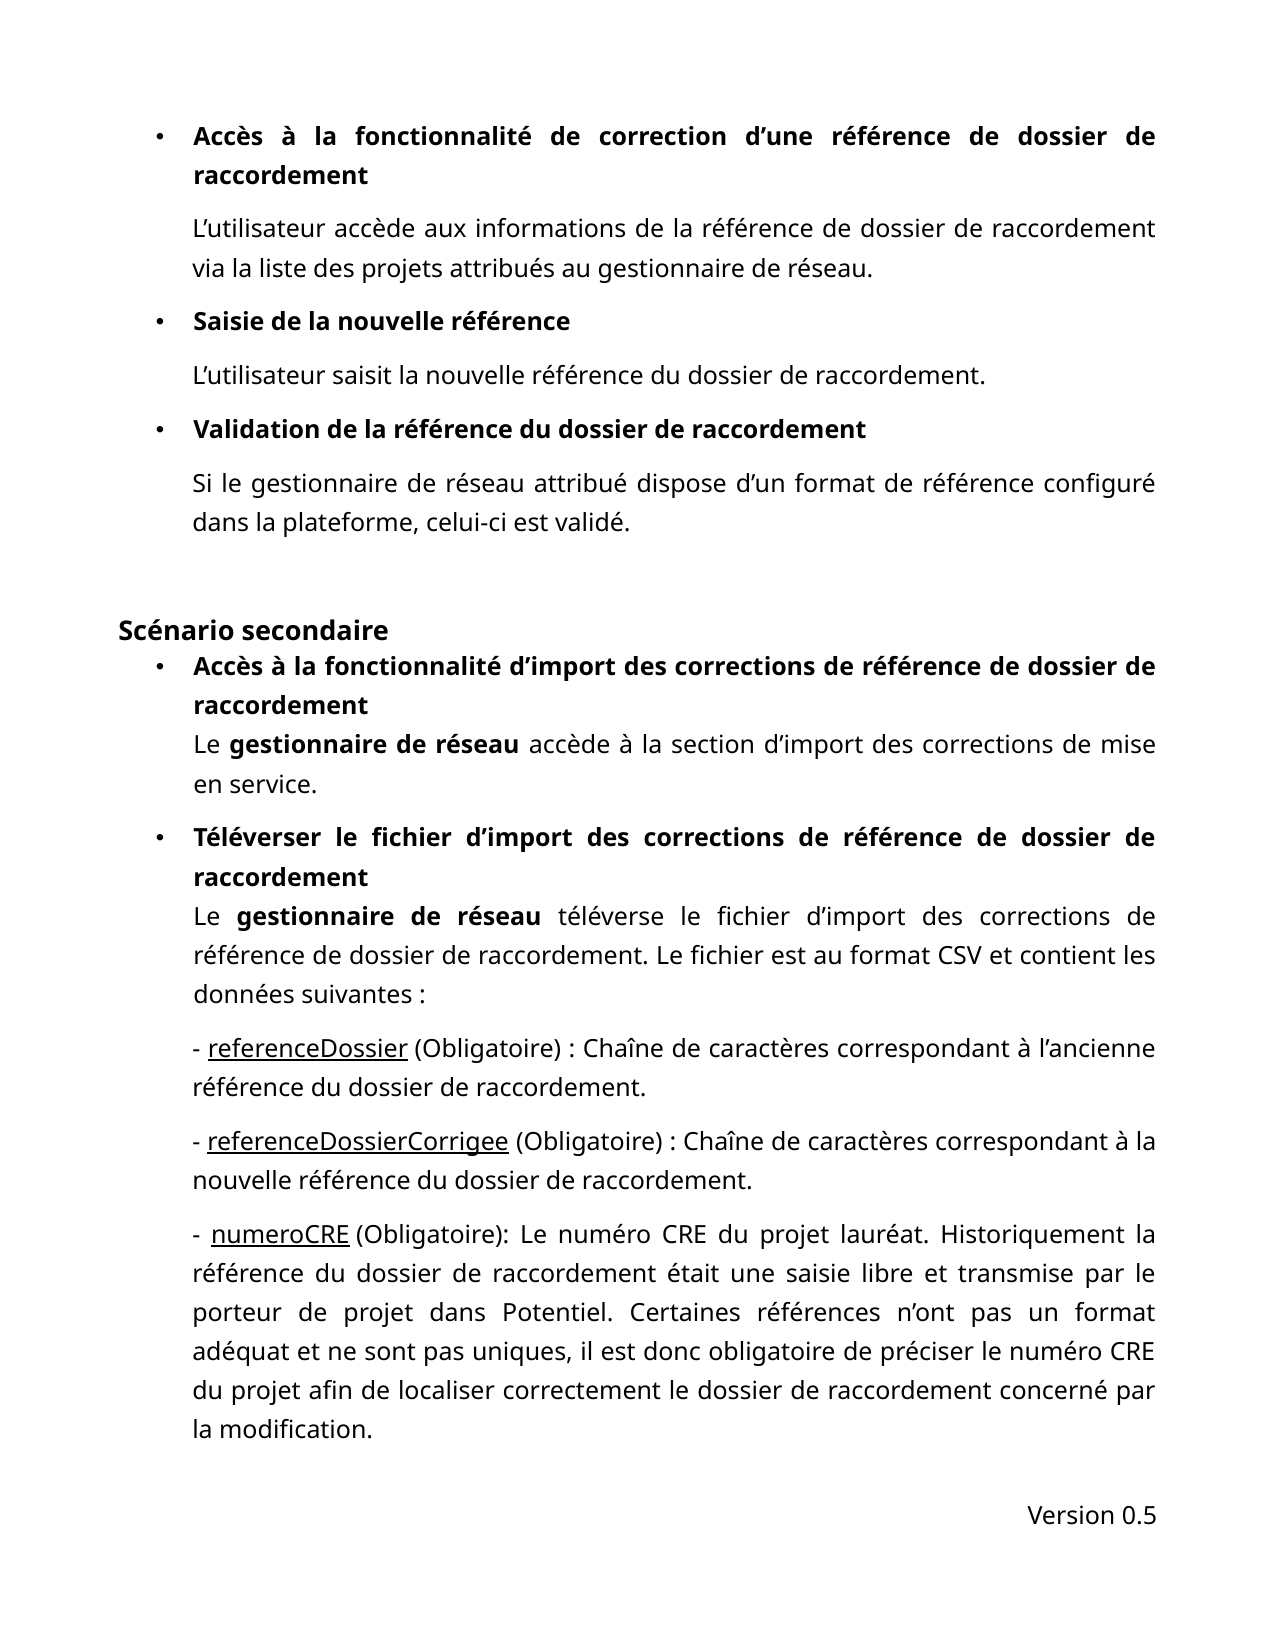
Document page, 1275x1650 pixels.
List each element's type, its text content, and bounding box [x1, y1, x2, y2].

list - numeroCRE (Obligatoire): Le numéro CRE du projet lauréat. Historiquement la référence du dossier de raccordement était une saisie libre et transmise par le porteur de projet dans Potentiel. Certaines références n’ont pas un format adéquat et ne sont pas uniques, il est donc obligatoire de préciser le numéro CRE du projet afin de localiser correctement le dossier de raccordement concerné par la modification. [162, 1216, 1157, 1446]
list L’utilisateur saisit la nouvelle référence du dossier de raccordement. [162, 358, 1157, 392]
list Saisie de la nouvelle référence [156, 304, 1157, 338]
list - referenceDossierCorrigee (Obligatoire) : Chaîne de caractères correspondant à la nouvelle référence du dossier de raccordement. [162, 1123, 1157, 1197]
list Accès à la fonctionnalité d’import des corrections de référence de dossier de raccordement Le gestionnaire de réseau accède à la section d’import des corrections de mise en service. [156, 649, 1157, 800]
list - referenceDossier (Obligatoire) : Chaîne de caractères correspondant à l’ancienne référence du dossier de raccordement. [162, 1030, 1157, 1104]
list Validation de la référence du dossier de raccordement [156, 411, 1157, 446]
list Accès à la fonctionnalité de correction d’une référence de dossier de raccordement [156, 118, 1157, 191]
list Téléverser le fichier d’import des corrections de référence de dossier de raccordement Le gestionnaire de réseau téléverse le fichier d’import des corrections de référence de dossier de raccordement. Le fichier est au format CSV et contient les données suivantes : [156, 820, 1157, 1011]
list Si le gestionnaire de réseau attribué dispose d’un format de référence configuré dans la plateforme, celui-ci est validé. [162, 465, 1157, 538]
list L’utilisateur accède aux informations de la référence de dossier de raccordement via la liste des projets attribués au gestionnaire de réseau. [162, 211, 1157, 284]
text Scénario secondaire [118, 612, 1157, 649]
